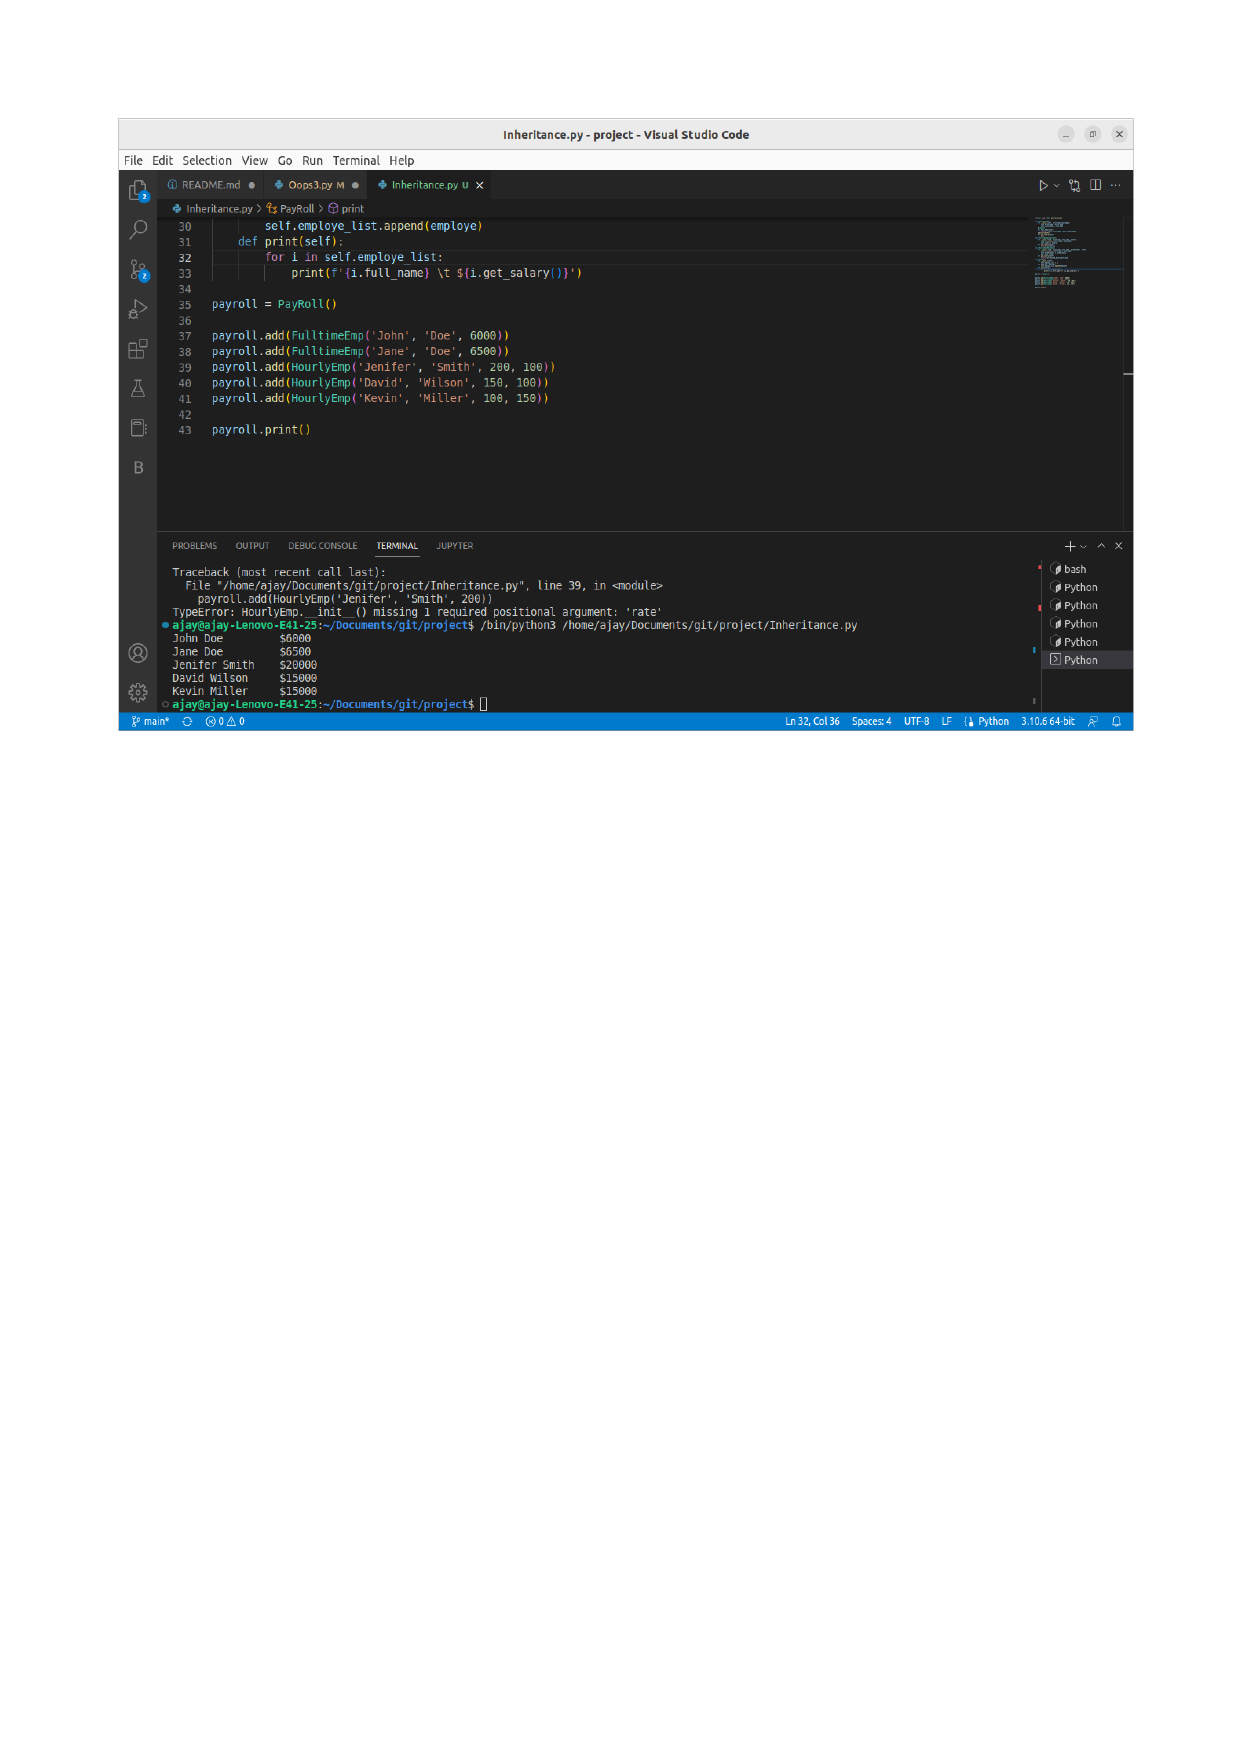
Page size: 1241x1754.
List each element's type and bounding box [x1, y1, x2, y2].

picture [118, 118, 1134, 731]
